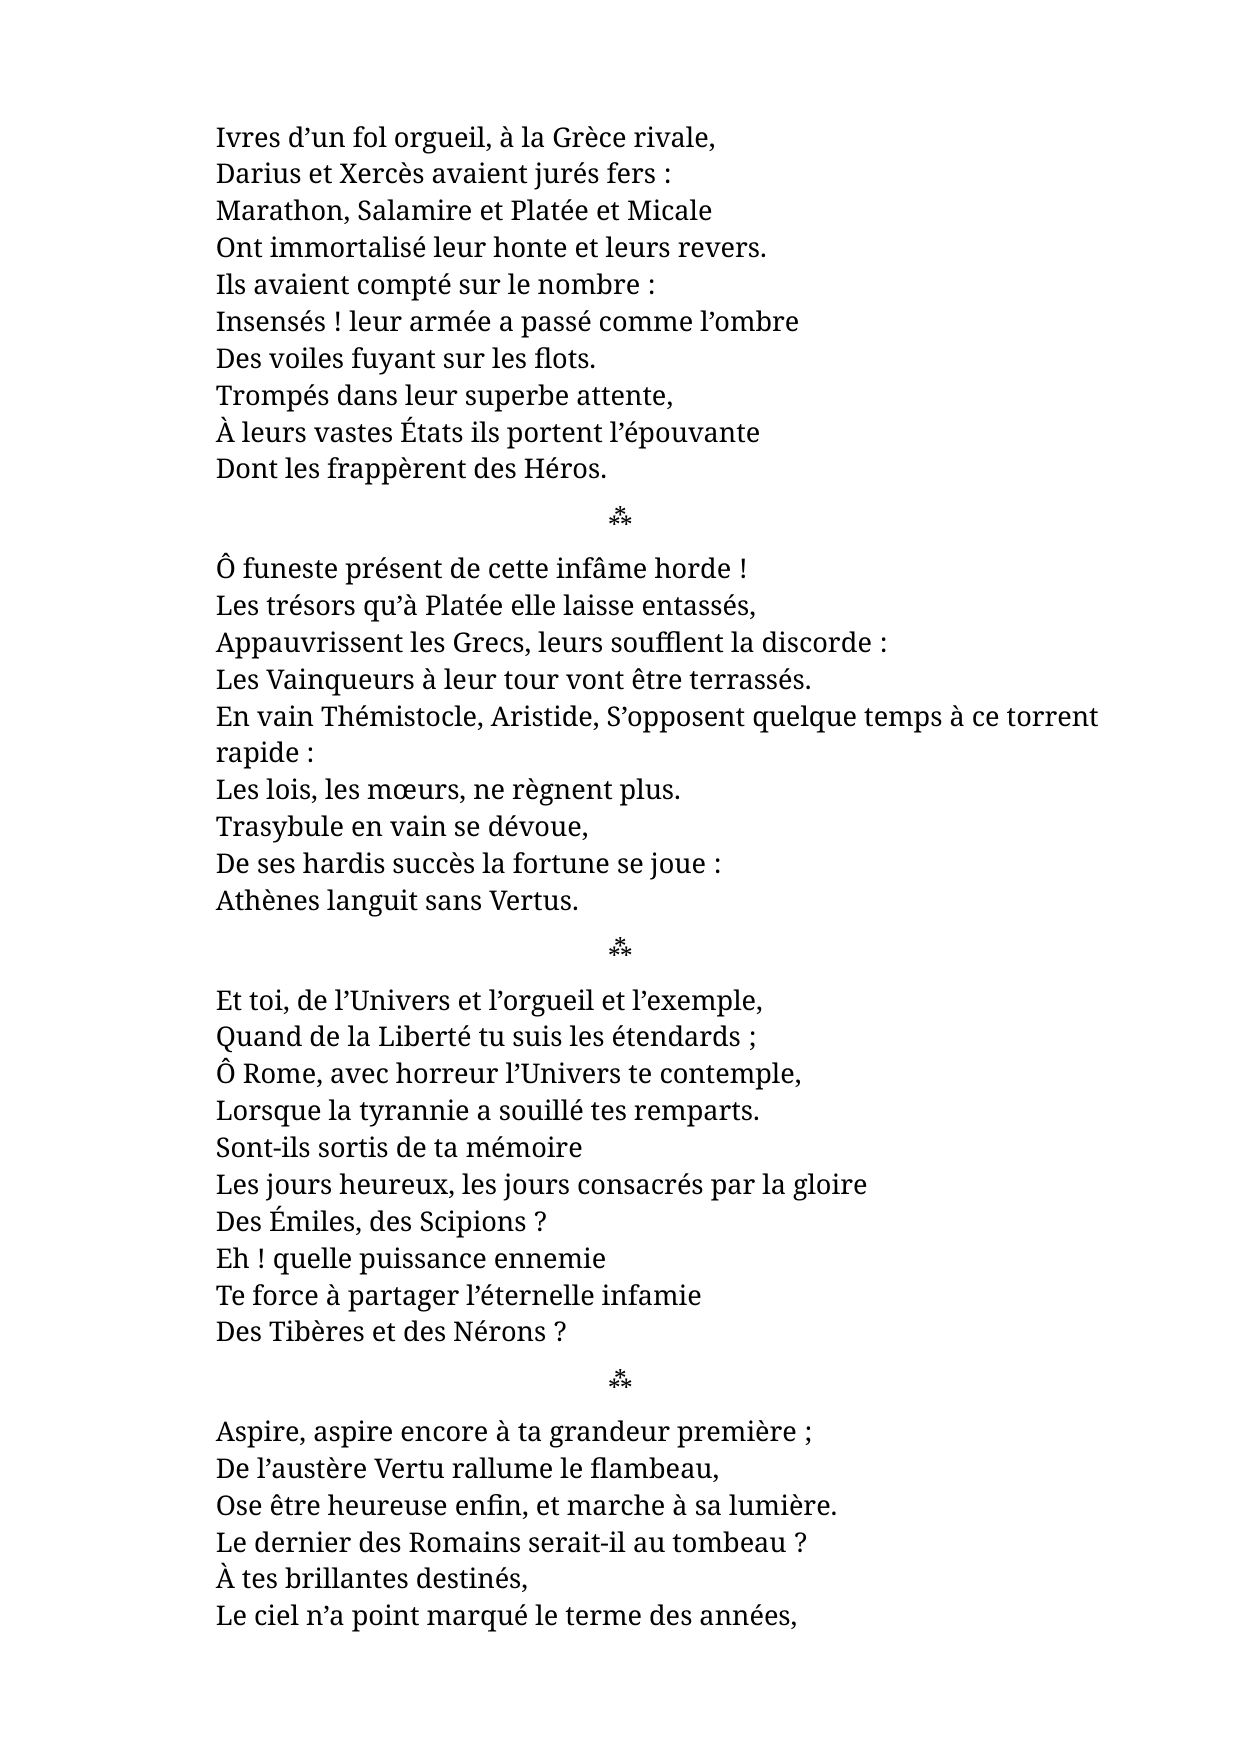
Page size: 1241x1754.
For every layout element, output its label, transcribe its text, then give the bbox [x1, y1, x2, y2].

text Et toi, de l’Univers et l’orgueil et l’exemple, Quand de la Liberté tu suis les étendards ; Ô Rome, avec horreur l’Univers te contemple, Lorsque la tyrannie a souillé tes remparts. Sont-ils sortis de ta mémoire Les jours heureux, les jours consacrés par la gloire Des Émiles, des Scipions ? Eh ! quelle puissance ennemie Te force à partager l’éternelle infamie Des Tibères et des Nérons ? [216, 981, 1122, 1350]
text ⁂ [118, 930, 1122, 964]
text ⁂ [118, 499, 1122, 533]
text ⁂ [118, 1362, 1122, 1396]
text Aspire, aspire encore à ta grandeur première ; De l’austère Vertu rallume le flambeau, Ose être heureuse enfin, et marche à sa lumière. Le dernier des Romains serait-il au tombeau ? À tes brillantes destinés, Le ciel n’a point marqué le terme des années, [216, 1412, 1122, 1634]
text Ô funeste présent de cette infâme horde ! Les trésors qu’à Platée elle laisse entassés, Appauvrissent les Grecs, leurs soufflent la discorde : Les Vainqueurs à leur tour vont être terrassés. En vain Thémistocle, Aristide, S’opposent quelque temps à ce torrent rapide : Les lois, les mœurs, ne règnent plus. Trasybule en vain se dévoue, De ses hardis succès la fortune se joue : Athènes languit sans Vertus. [216, 549, 1122, 918]
text Ivres d’un fol orgueil, à la Grèce rivale, Darius et Xercès avaient jurés fers : Marathon, Salamire et Platée et Micale Ont immortalisé leur honte et leurs revers. Ils avaient compté sur le nombre : Insensés ! leur armée a passé comme l’ombre Des voiles fuyant sur les flots. Trompés dans leur superbe attente, À leurs vastes États ils portent l’épouvante Dont les frappèrent des Héros. [216, 118, 1122, 487]
